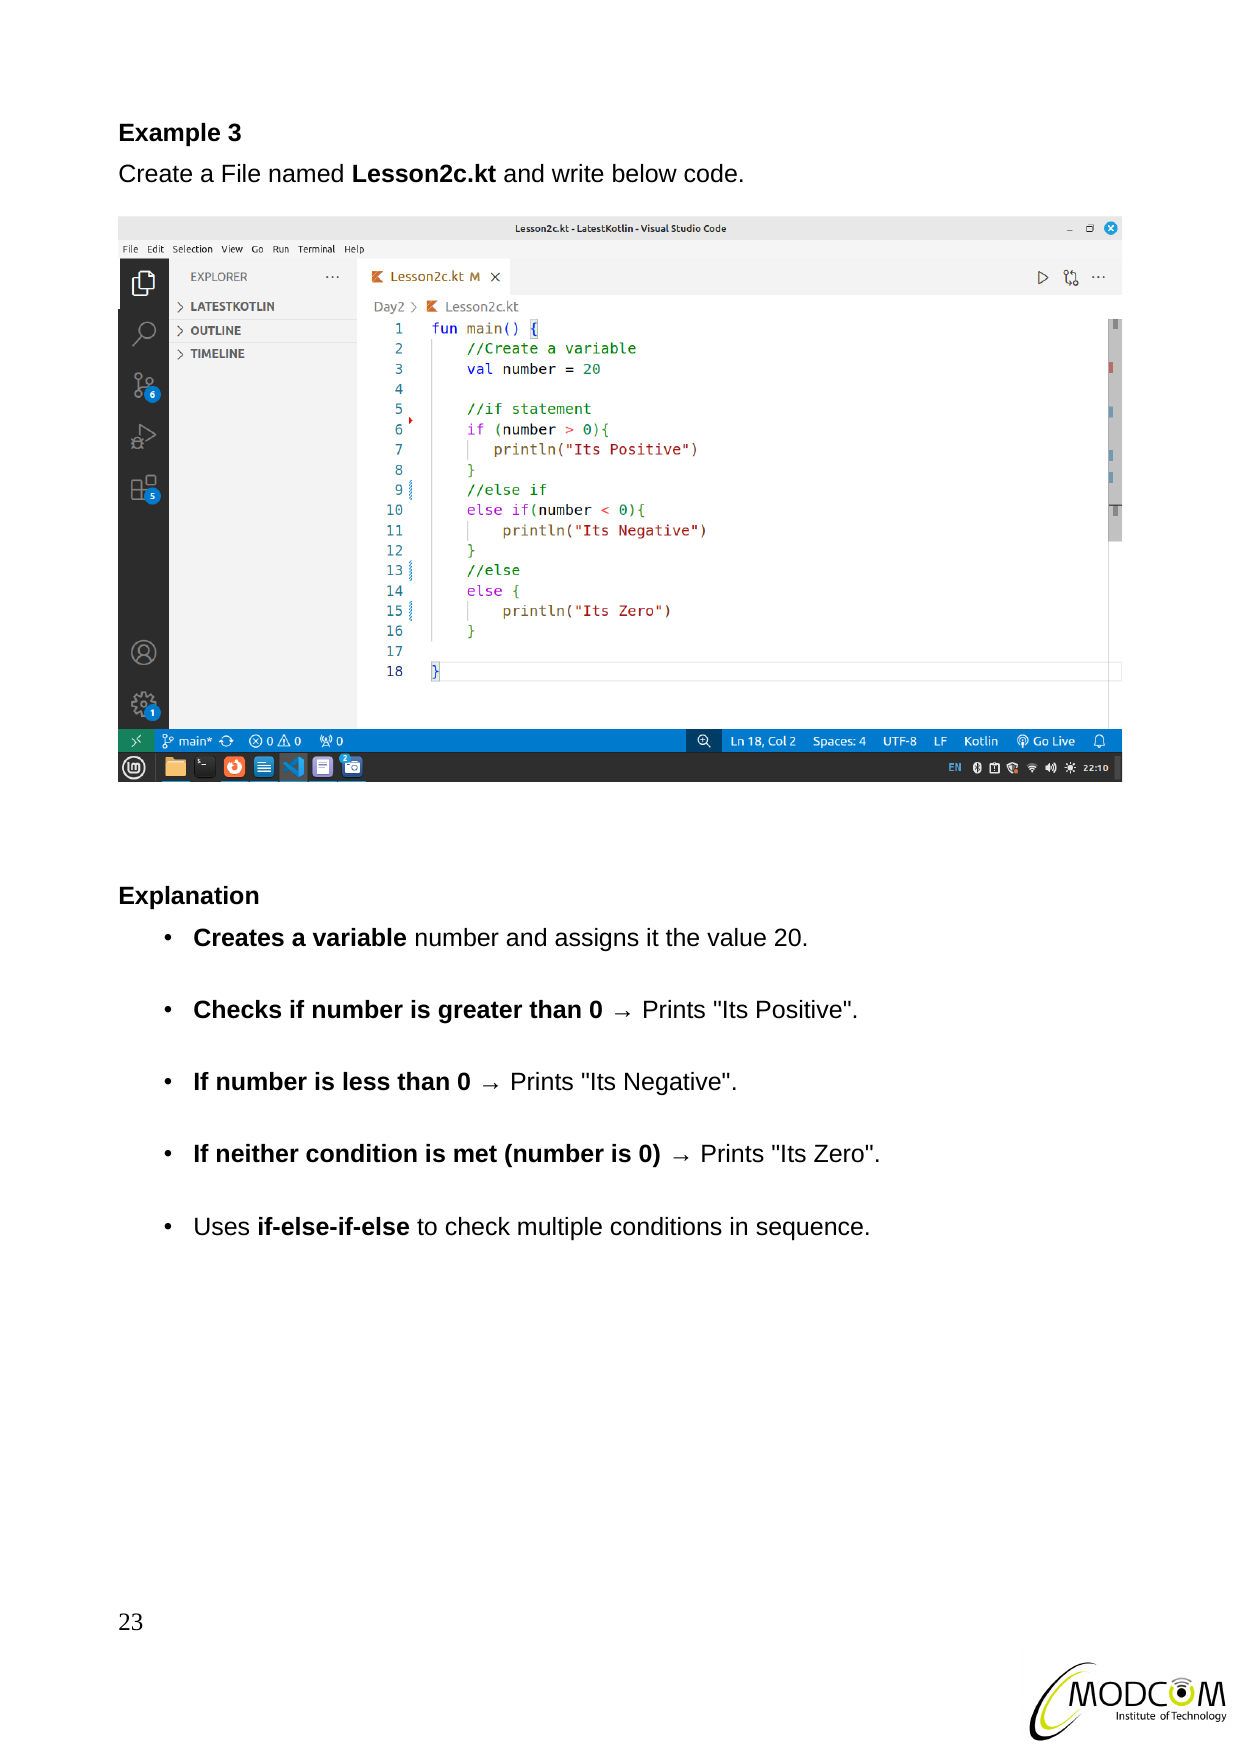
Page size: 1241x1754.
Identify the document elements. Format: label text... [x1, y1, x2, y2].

picture [118, 216, 1123, 782]
list Uses if-else-if-else to check multiple conditions in sequence. [164, 1212, 1122, 1241]
picture [1020, 1644, 1233, 1741]
list Creates a variable number and assigns it the value 20. [164, 922, 1122, 951]
list If number is less than 0 → Prints "Its Negative". [164, 1067, 1122, 1096]
text Create a File named Lesson2c.kt and write below code. [118, 159, 1122, 188]
list If neither condition is met (number is 0) → Prints "Its Zero". [164, 1139, 1122, 1168]
subtitle Explanation [118, 881, 1122, 910]
subtitle Example 3 [118, 118, 1122, 147]
list Checks if number is greater than 0 → Prints "Its Positive". [164, 995, 1122, 1024]
